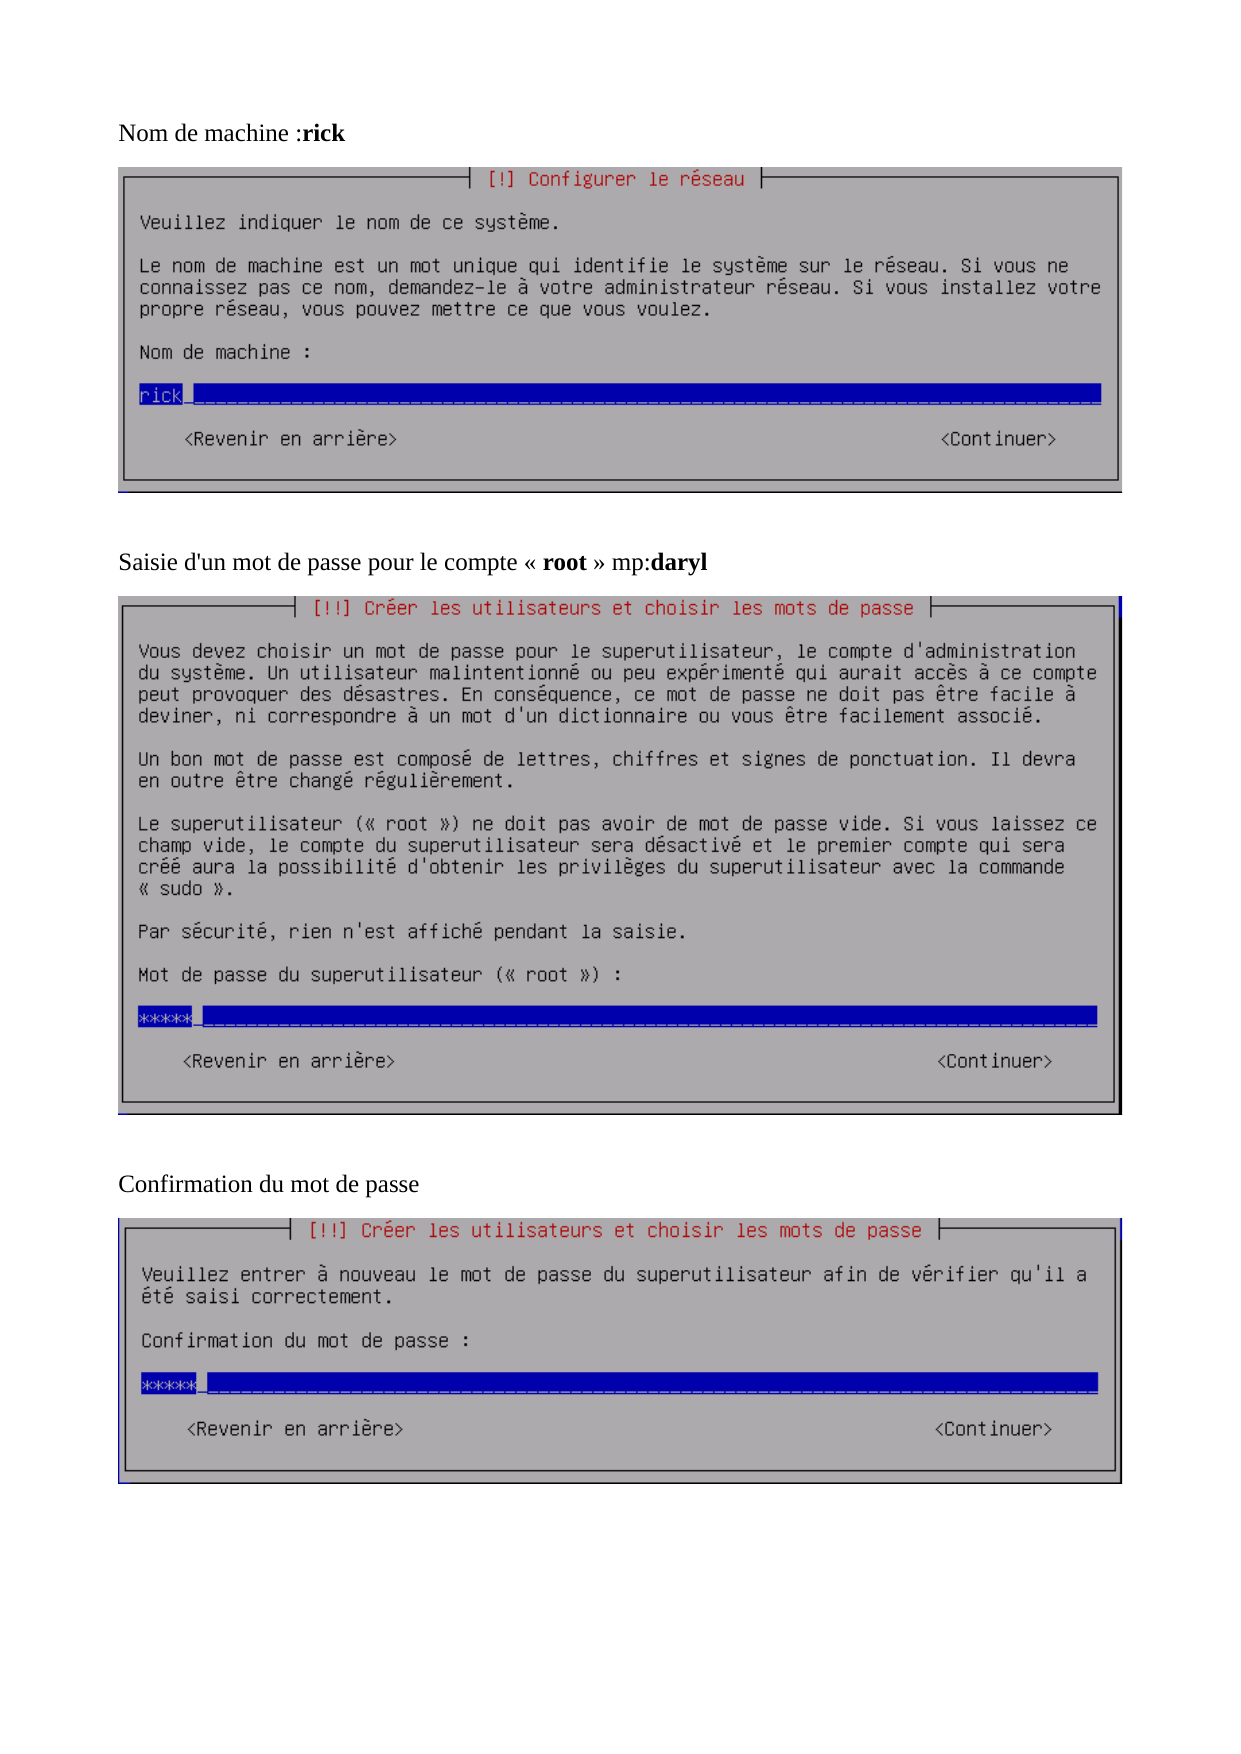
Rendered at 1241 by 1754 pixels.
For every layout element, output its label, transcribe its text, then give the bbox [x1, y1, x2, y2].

text Confirmation du mot de passe [118, 1169, 1122, 1198]
text Nom de machine :rick [118, 118, 1122, 147]
text Saisie d'un mot de passe pour le compte « root » mp:daryl [118, 547, 1122, 576]
picture [118, 1218, 1123, 1484]
picture [118, 596, 1123, 1115]
picture [118, 167, 1123, 493]
